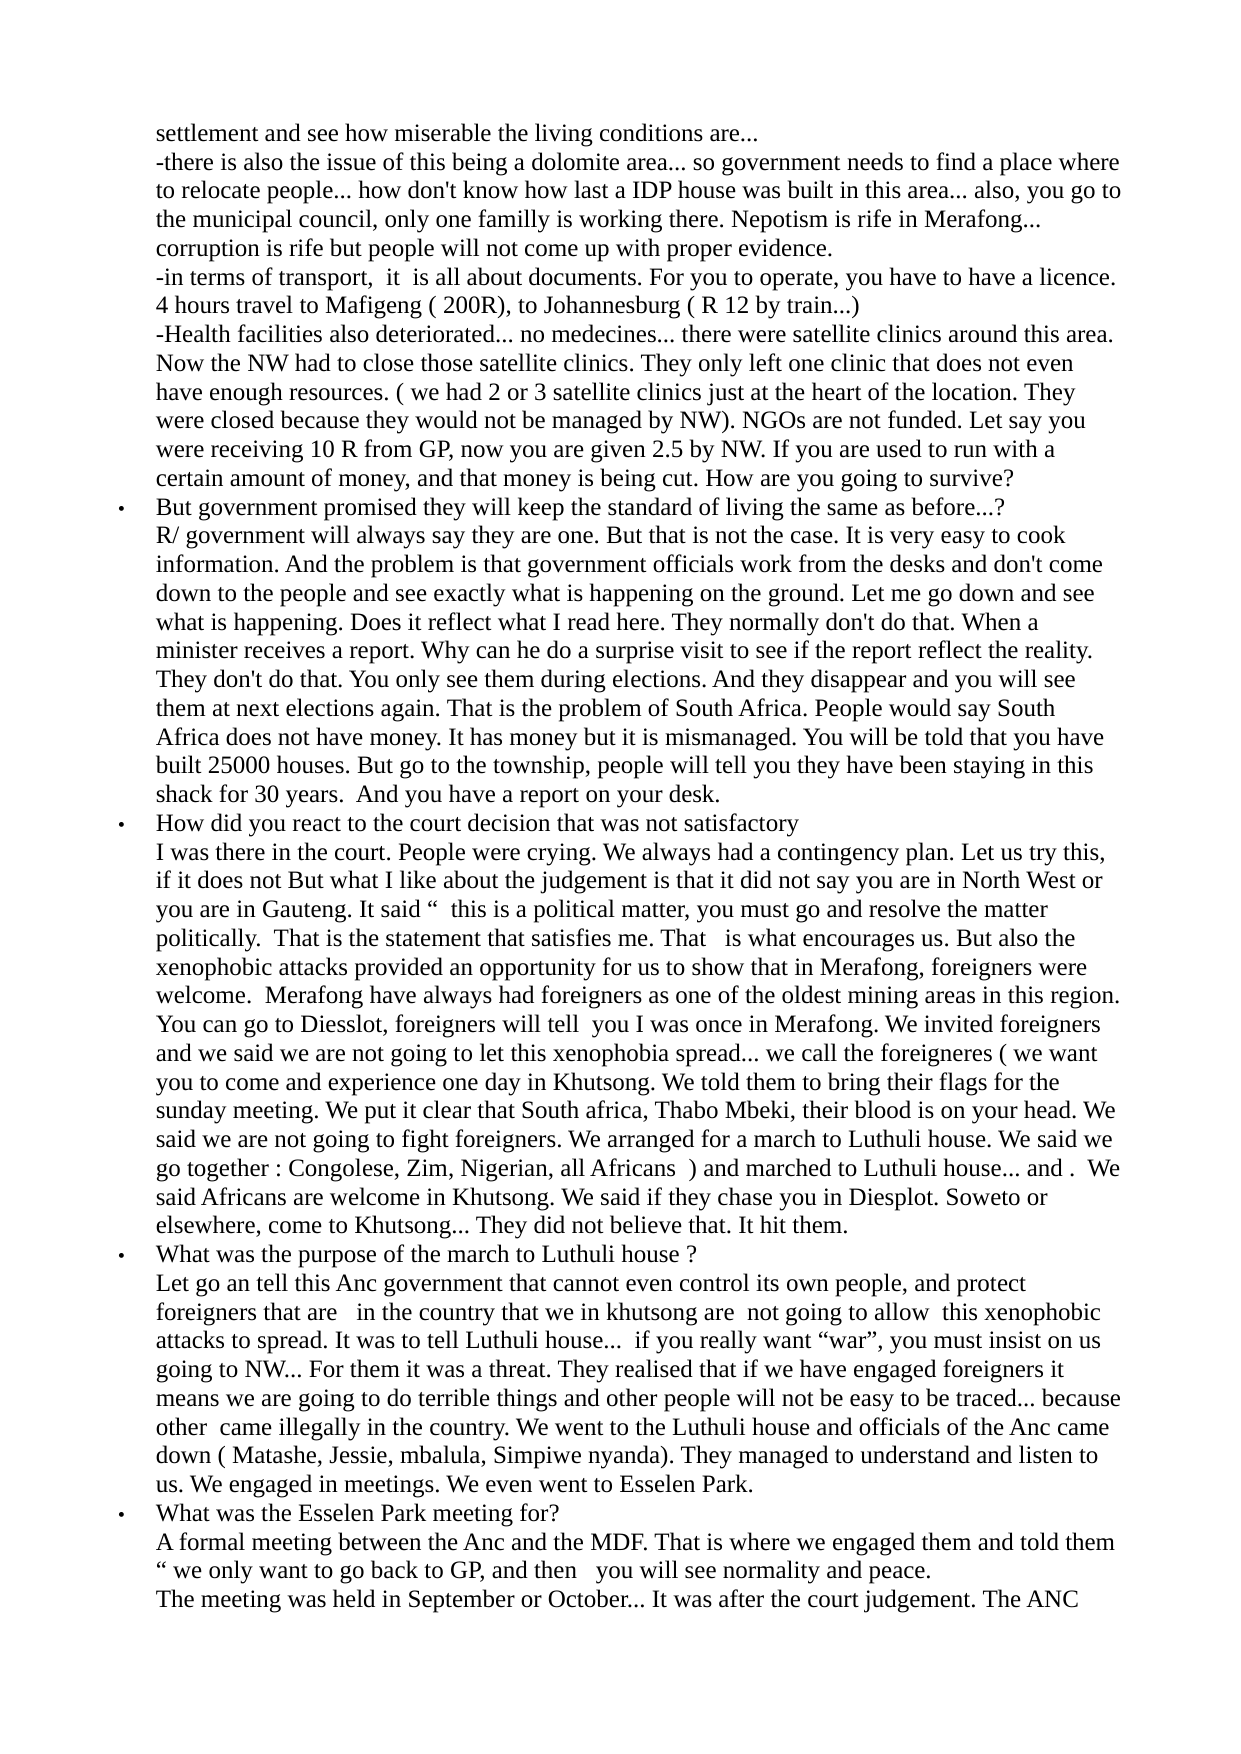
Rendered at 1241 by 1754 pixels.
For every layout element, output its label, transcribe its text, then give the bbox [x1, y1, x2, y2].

list But government promised they will keep the standard of living the same as before...? [118, 492, 1122, 521]
list I was there in the court. People were crying. We always had a contingency plan. Let us try this, if it does not But what I like about the judgement is that it did not say you are in North West or you are in Gauteng. It said “ this is a political matter, you must go and resolve the matter politically. That is the statement that satisfies me. That is what encourages us. But also the xenophobic attacks provided an opportunity for us to show that in Merafong, foreigners were welcome. Merafong have always had foreigners as one of the oldest mining areas in this region. You can go to Diesslot, foreigners will tell you I was once in Merafong. We invited foreigners and we said we are not going to let this xenophobia spread... we call the foreigneres ( we want you to come and experience one day in Khutsong. We told them to bring their flags for the sunday meeting. We put it clear that South africa, Thabo Mbeki, their blood is on your head. We said we are not going to fight foreigners. We arranged for a march to Luthuli house. We said we go together : Congolese, Zim, Nigerian, all Africans ) and marched to Luthuli house... and . We said Africans are welcome in Khutsong. We said if they chase you in Diesplot. Soweto or elsewhere, come to Khutsong... They did not believe that. It hit them. [118, 837, 1122, 1239]
list Let go an tell this Anc government that cannot even control its own people, and protect foreigners that are in the country that we in khutsong are not going to allow this xenophobic attacks to spread. It was to tell Luthuli house... if you really want “war”, you must insist on us going to NW... For them it was a threat. They realised that if we have engaged foreigners it means we are going to do terrible things and other people will not be easy to be traced... because other came illegally in the country. We went to the Luthuli house and officials of the Anc came down ( Matashe, Jessie, mbalula, Simpiwe nyanda). They managed to understand and listen to us. We engaged in meetings. We even went to Esselen Park. [118, 1268, 1122, 1498]
list R/ government will always say they are one. But that is not the case. It is very easy to cook information. And the problem is that government officials work from the desks and don't come down to the people and see exactly what is happening on the ground. Let me go down and see what is happening. Does it reflect what I read here. They normally don't do that. When a minister receives a report. Why can he do a surprise visit to see if the report reflect the reality. They don't do that. You only see them during elections. And they disappear and you will see them at next elections again. That is the problem of South Africa. People would say South Africa does not have money. It has money but it is mismanaged. You will be told that you have built 25000 houses. But go to the township, people will tell you they have been staying in this shack for 30 years. And you have a report on your desk. [118, 521, 1122, 808]
list A formal meeting between the Anc and the MDF. That is where we engaged them and told them “ we only want to go back to GP, and then you will see normality and peace. [118, 1527, 1122, 1584]
list -in terms of transport, it is all about documents. For you to operate, you have to have a licence. 4 hours travel to Mafigeng ( 200R), to Johannesburg ( R 12 by train...) [118, 262, 1122, 319]
list settlement and see how miserable the living conditions are... [118, 118, 1122, 147]
list -there is also the issue of this being a dolomite area... so government needs to find a place where to relocate people... how don't know how last a IDP house was built in this area... also, you go to the municipal council, only one familly is working there. Nepotism is rife in Merafong... corruption is rife but people will not come up with proper evidence. [118, 147, 1122, 262]
list The meeting was held in September or October... It was after the court judgement. The ANC [118, 1584, 1122, 1613]
list What was the purpose of the march to Luthuli house ? [118, 1239, 1122, 1268]
list -Health facilities also deteriorated... no medecines... there were satellite clinics around this area. Now the NW had to close those satellite clinics. They only left one clinic that does not even have enough resources. ( we had 2 or 3 satellite clinics just at the heart of the location. They were closed because they would not be managed by NW). NGOs are not funded. Let say you were receiving 10 R from GP, now you are given 2.5 by NW. If you are used to run with a certain amount of money, and that money is being cut. How are you going to survive? [118, 319, 1122, 492]
list What was the Esselen Park meeting for? [118, 1498, 1122, 1527]
list How did you react to the court decision that was not satisfactory [118, 808, 1122, 837]
